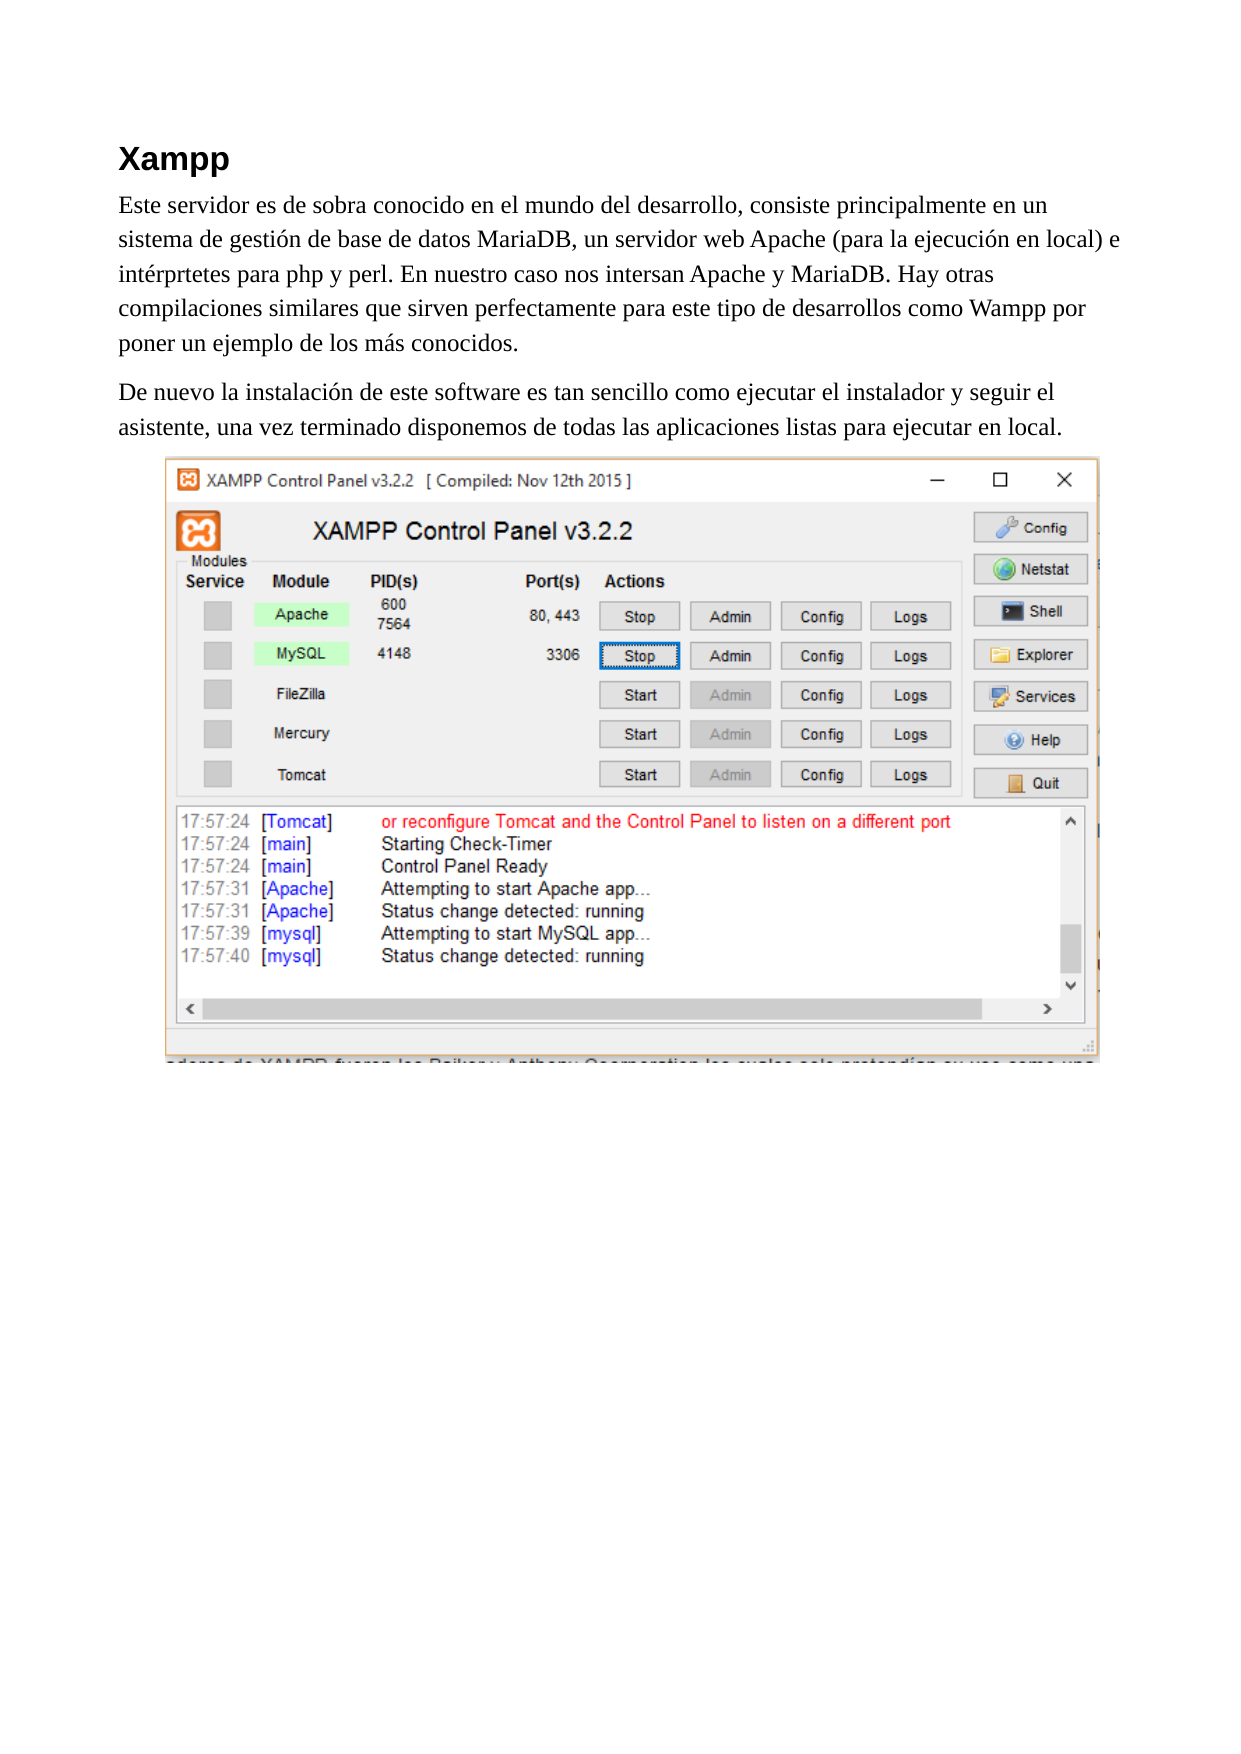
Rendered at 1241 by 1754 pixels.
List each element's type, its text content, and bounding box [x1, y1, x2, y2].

picture [165, 456, 1100, 1063]
subtitle Xampp [118, 139, 1122, 178]
text De nuevo la instalación de este software es tan sencillo como ejecutar el instalador y seguir el asistente, una vez terminado disponemos de todas las aplicaciones listas para ejecutar en local. [118, 377, 1122, 440]
text Este servidor es de sobra conocido en el mundo del desarrollo, consiste principalmente en un sistema de gestión de base de datos MariaDB, un servidor web Apache (para la ejecución en local) e intérprtetes para php y perl. En nuestro caso nos intersan Apache y MariaDB. Hay otras compilaciones similares que sirven perfectamente para este tipo de desarrollos como Wampp por poner un ejemplo de los más conocidos. [118, 190, 1122, 357]
